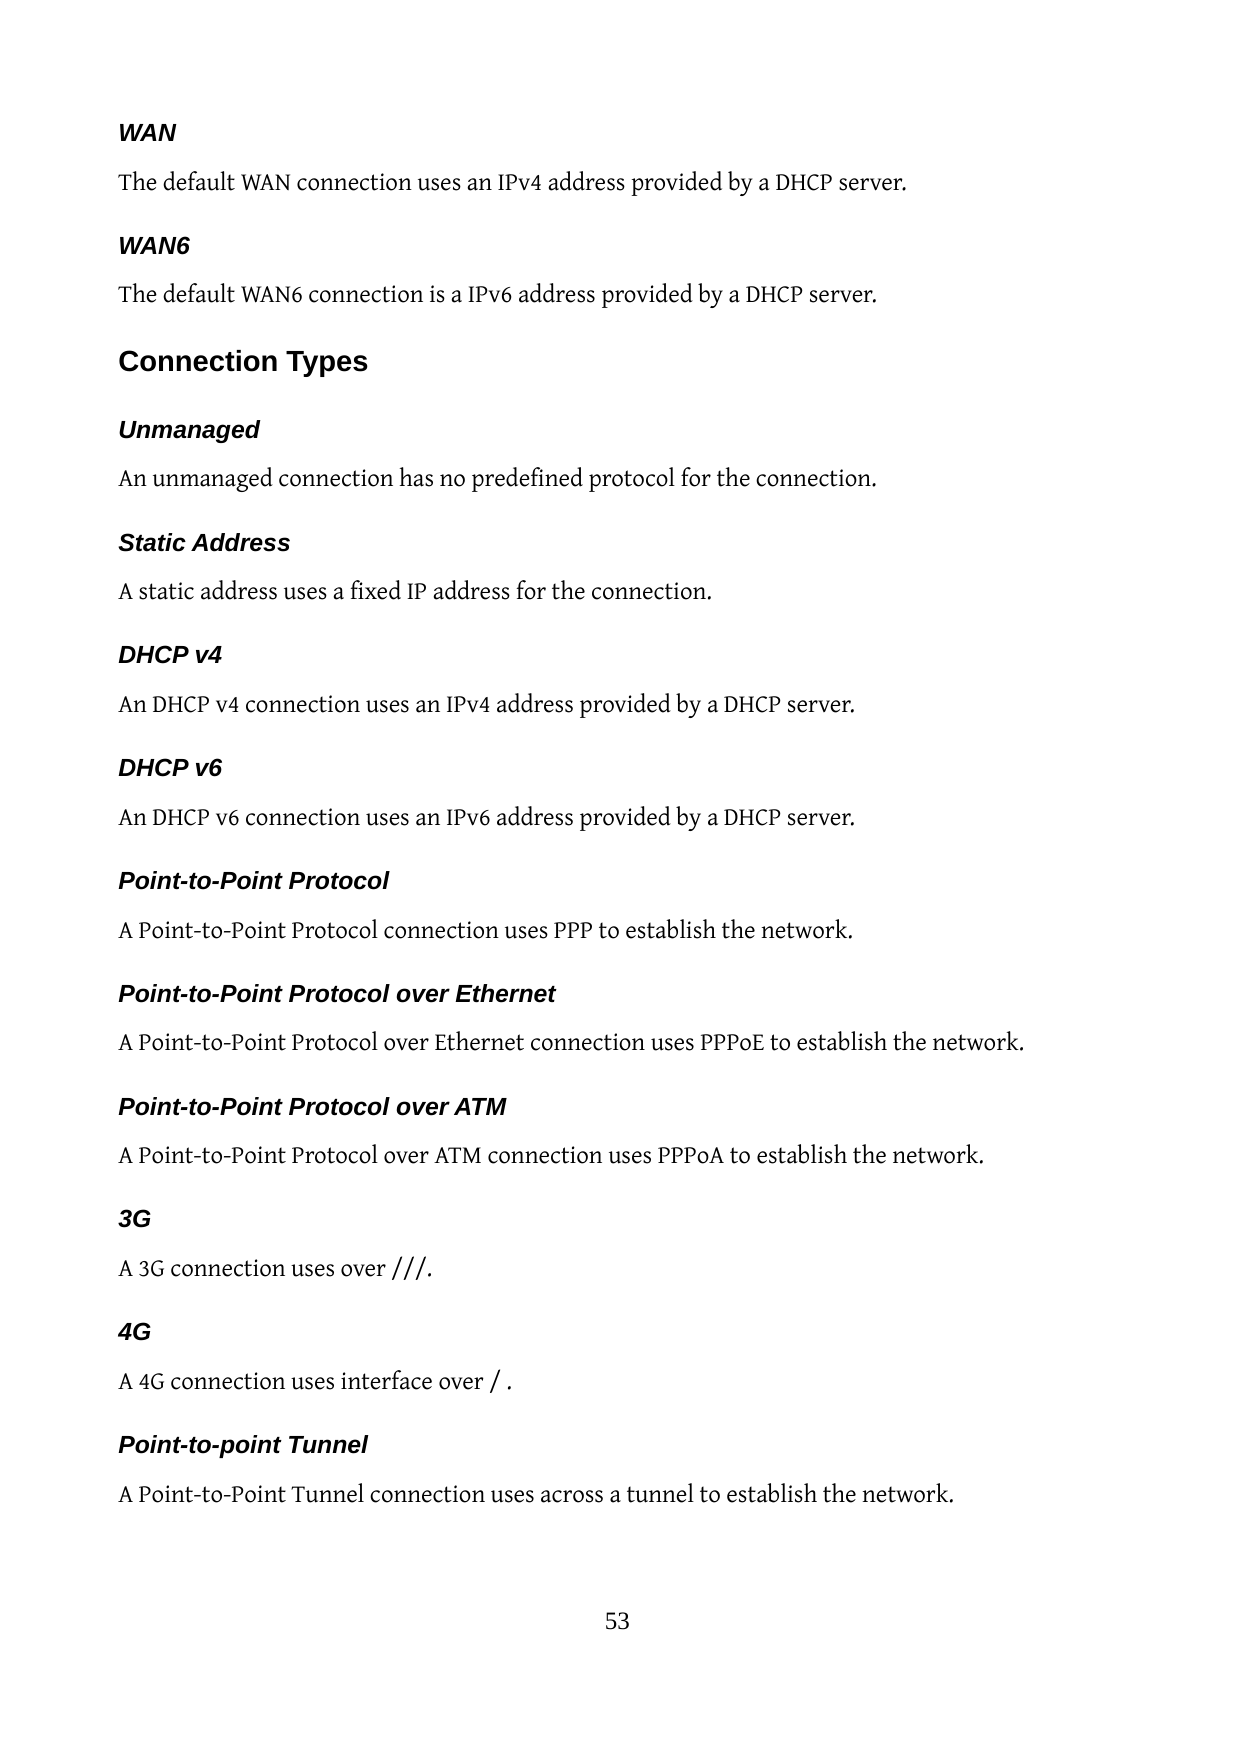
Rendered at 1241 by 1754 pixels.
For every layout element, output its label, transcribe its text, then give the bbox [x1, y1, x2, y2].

subtitle 4G [118, 1317, 1122, 1346]
subtitle 3G [118, 1204, 1122, 1233]
subtitle DHCP v6 [118, 753, 1122, 782]
subtitle Connection Types [118, 344, 1122, 377]
text A Point-to-Point Protocol over Ethernet connection uses PPPoE to establish the network. [118, 1029, 1122, 1058]
text An DHCP v4 connection uses an IPv4 address provided by a DHCP server. [118, 690, 1122, 719]
text A static address uses a fixed IP address for the connection. [118, 578, 1122, 606]
subtitle Point-to-Point Protocol over ATM [118, 1092, 1122, 1120]
text A 4G connection uses interface over / . [118, 1367, 1122, 1396]
text A Point-to-Point Protocol connection uses PPP to establish the network. [118, 916, 1122, 945]
text A 3G connection uses over ///. [118, 1254, 1122, 1283]
text An DHCP v6 connection uses an IPv6 address provided by a DHCP server. [118, 803, 1122, 832]
text The default WAN connection uses an IPv4 address provided by a DHCP server. [118, 168, 1122, 197]
subtitle Point-to-Point Protocol [118, 866, 1122, 894]
subtitle WAN6 [118, 231, 1122, 259]
subtitle Static Address [118, 528, 1122, 556]
subtitle Unmanaged [118, 415, 1122, 443]
subtitle Point-to-Point Protocol over Ethernet [118, 979, 1122, 1007]
text A Point-to-Point Tunnel connection uses across a tunnel to establish the network. [118, 1480, 1122, 1509]
text The default WAN6 connection is a IPv6 address provided by a DHCP server. [118, 281, 1122, 310]
text An unmanaged connection has no predefined protocol for the connection. [118, 465, 1122, 494]
subtitle Point-to-point Tunnel [118, 1430, 1122, 1459]
subtitle DHCP v4 [118, 640, 1122, 669]
subtitle WAN [118, 118, 1122, 147]
text A Point-to-Point Protocol over ATM connection uses PPPoA to establish the network. [118, 1142, 1122, 1171]
